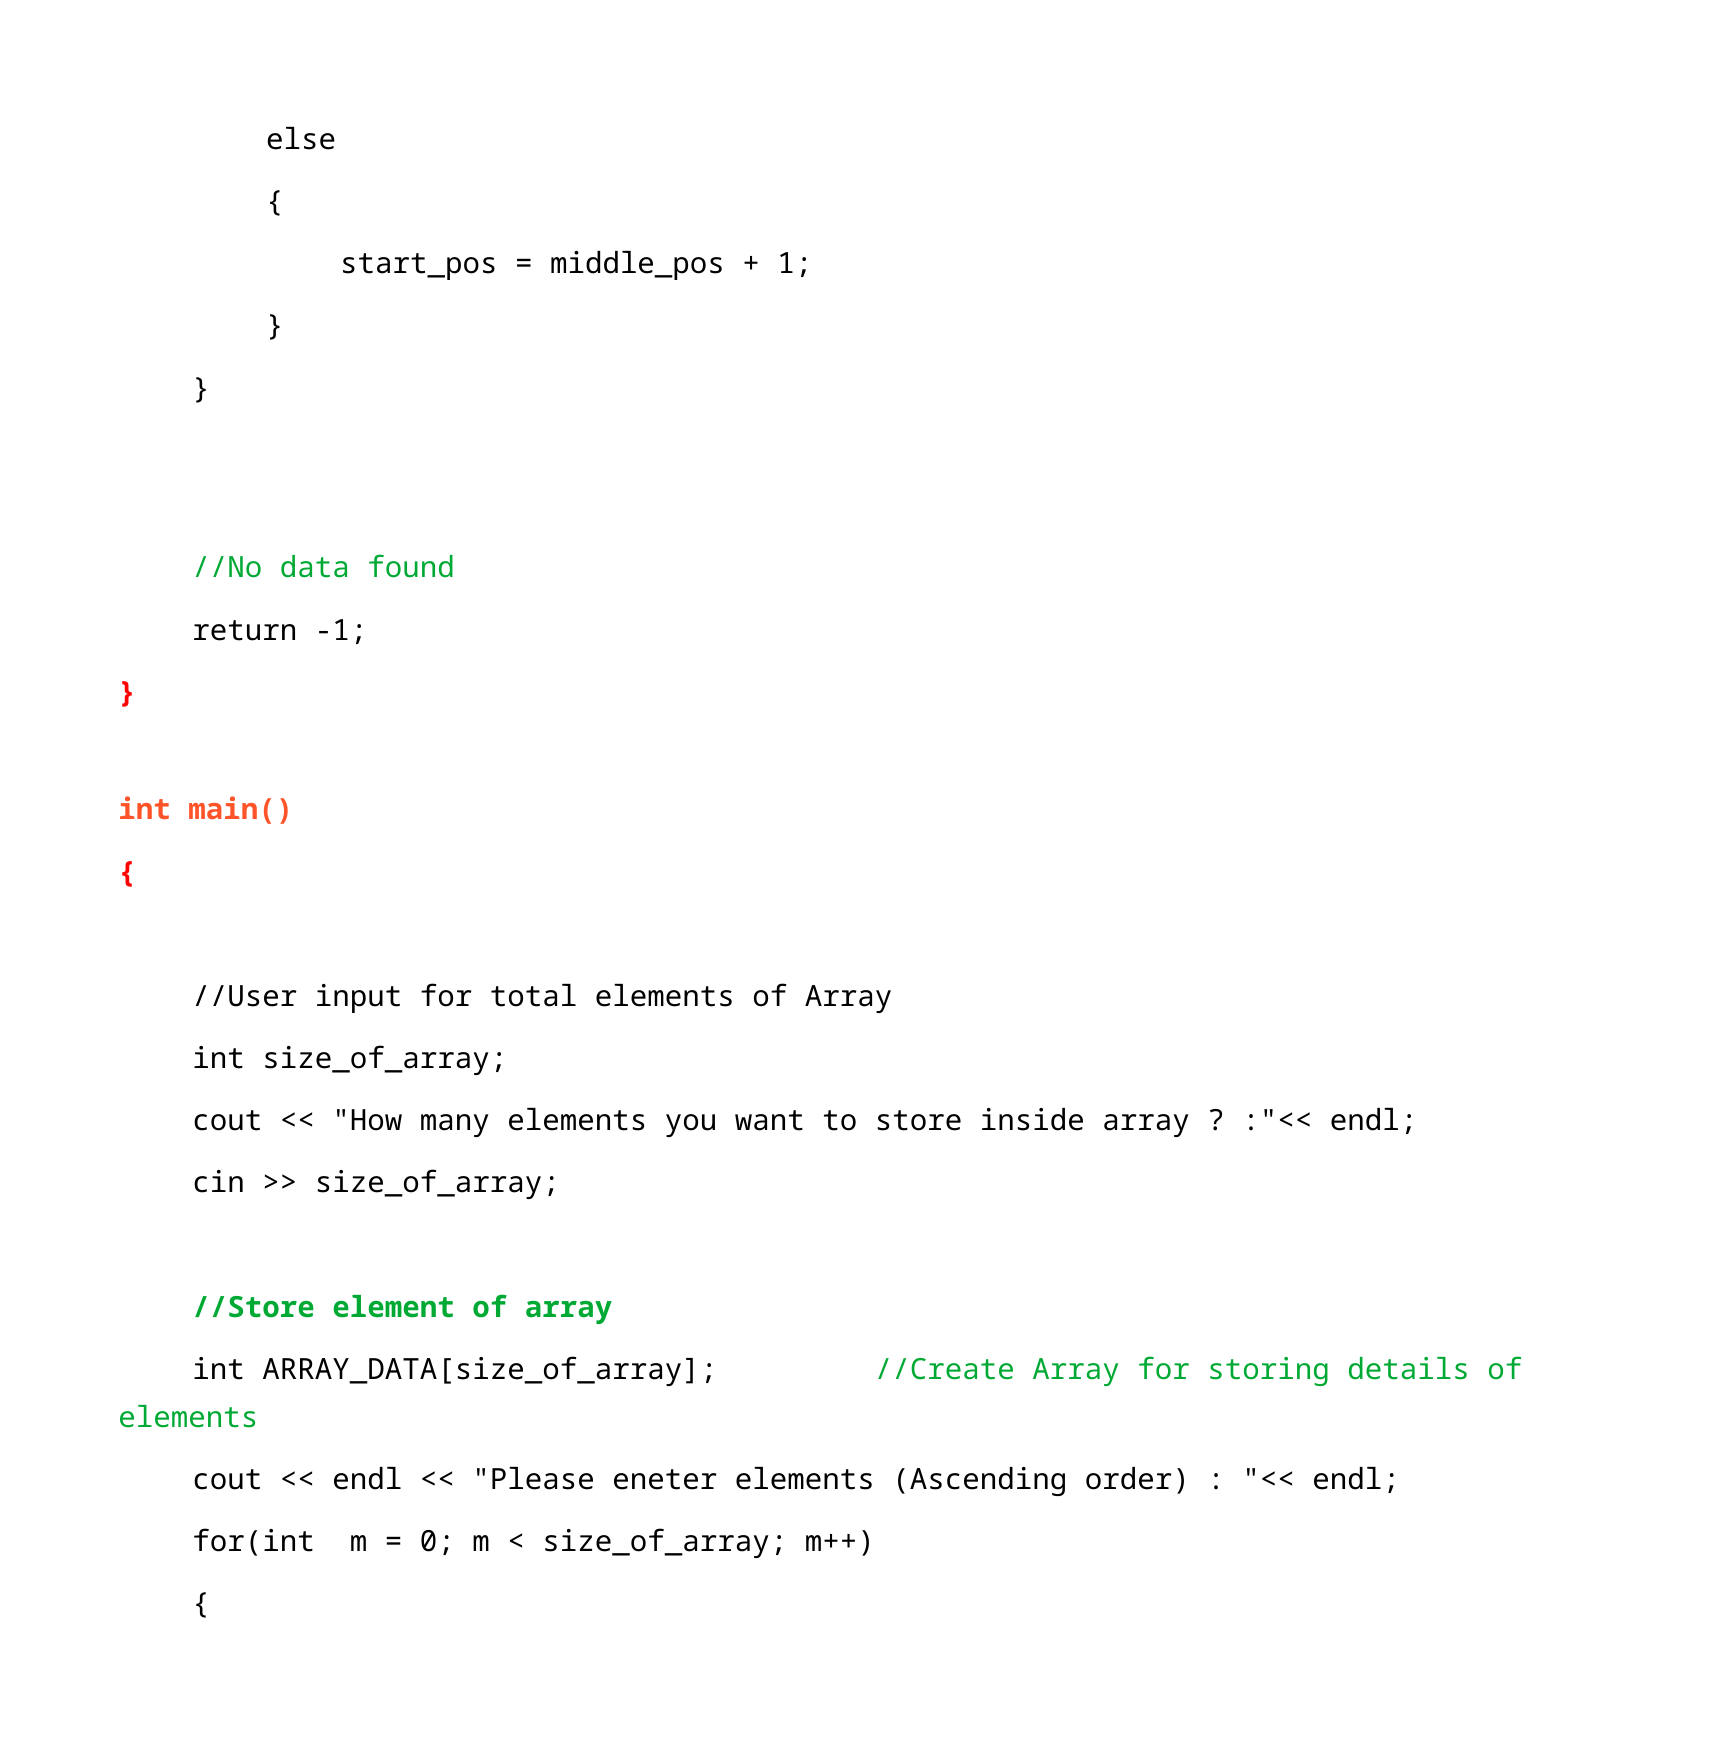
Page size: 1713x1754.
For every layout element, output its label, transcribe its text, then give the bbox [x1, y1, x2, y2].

text } [118, 305, 1594, 344]
text } [118, 367, 1594, 407]
text int size_of_array; [118, 1037, 1594, 1077]
text for(int m = 0; m < size_of_array; m++) [118, 1520, 1594, 1560]
text //No data found [118, 547, 1594, 586]
text cout << "How many elements you want to store inside array ? :"<< endl; [118, 1099, 1594, 1139]
text //User input for total elements of Array [118, 975, 1594, 1015]
text //Store element of array [118, 1286, 1594, 1326]
text { [118, 851, 1594, 891]
text { [118, 180, 1594, 220]
text else [118, 118, 1594, 158]
text cout << endl << "Please eneter elements (Ascending order) : "<< endl; [118, 1458, 1594, 1498]
text start_pos = middle_pos + 1; [118, 242, 1594, 282]
text { [118, 1582, 1594, 1622]
text int ARRAY_DATA[size_of_array]; //Create Array for storing details of elements [118, 1348, 1594, 1436]
text return -1; [118, 609, 1594, 648]
text cin >> size_of_array; [118, 1162, 1594, 1201]
text int main() [118, 789, 1594, 828]
text } [118, 671, 1594, 711]
